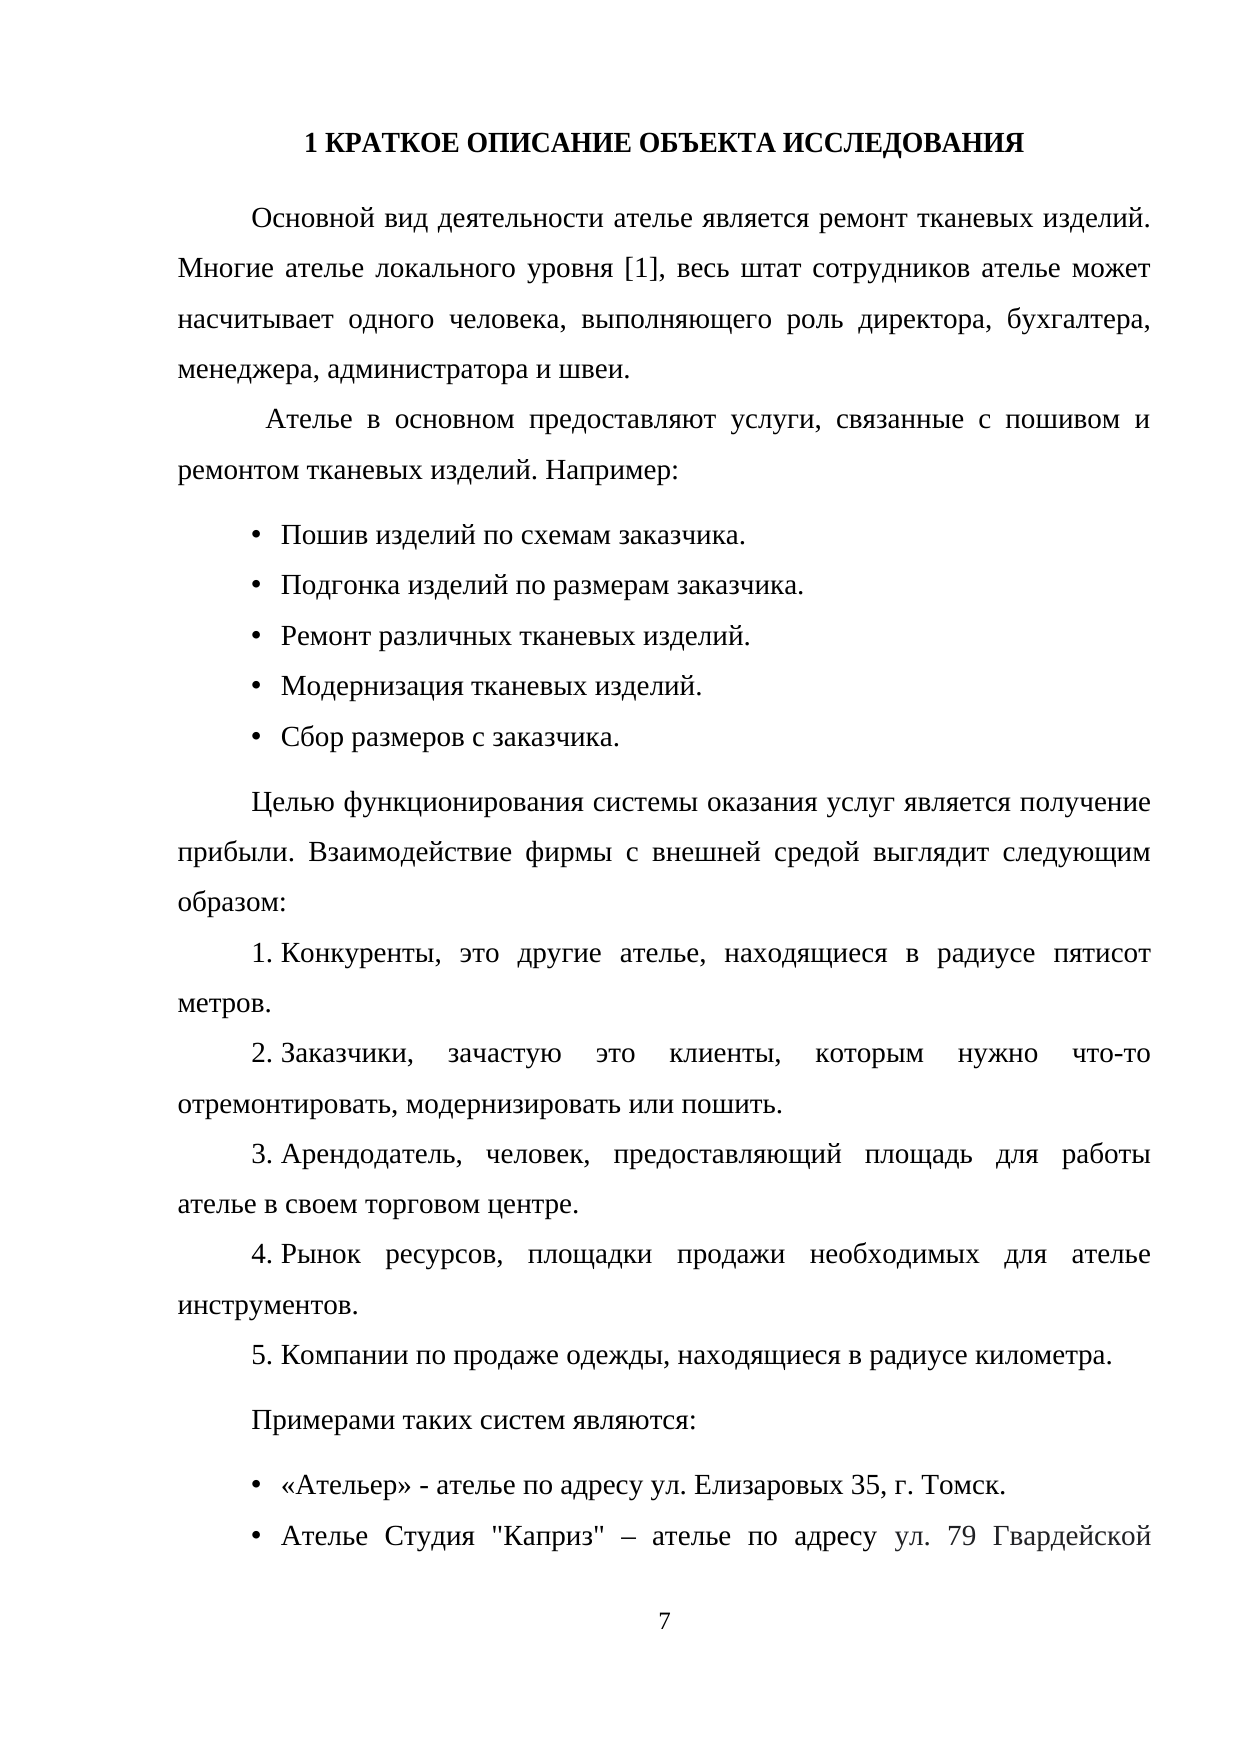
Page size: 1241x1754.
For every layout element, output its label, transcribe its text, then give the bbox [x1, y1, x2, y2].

text Примерами таких систем являются: [177, 1402, 1152, 1436]
list «Ательер» - ателье по адресу ул. Елизаровых 35, г. Томск. [177, 1467, 1152, 1501]
list Ремонт различных тканевых изделий. [177, 618, 1152, 651]
list Сбор размеров с заказчика. [177, 719, 1152, 752]
list Компании по продаже одежды, находящиеся в радиусе километра. [177, 1337, 1152, 1371]
list Рынок ресурсов, площадки продажи необходимых для ателье инструментов. [177, 1237, 1152, 1321]
list Модернизация тканевых изделий. [177, 668, 1152, 702]
list Конкуренты, это другие ателье, находящиеся в радиусе пятисот метров. [177, 935, 1152, 1019]
list Пошив изделий по схемам заказчика. [177, 517, 1152, 551]
text Основной вид деятельности ателье является ремонт тканевых изделий. Многие ателье локального уровня [1], весь штат сотрудников ателье может насчитывает одного человека, выполняющего роль директора, бухгалтера, менеджера, администратора и швеи. [177, 200, 1152, 385]
subtitle 1 КРАТКОЕ ОПИСАНИЕ ОБЪЕКТА ИССЛЕДОВАНИЯ [177, 125, 1152, 158]
list Подгонка изделий по размерам заказчика. [177, 567, 1152, 601]
list Арендодатель, человек, предоставляющий площадь для работы ателье в своем торговом центре. [177, 1136, 1152, 1220]
text Ателье в основном предоставляют услуги, связанные с пошивом и ремонтом тканевых изделий. Например: [177, 402, 1152, 485]
list Заказчики, зачастую это клиенты, которым нужно что-то отремонтировать, модернизировать или пошить. [177, 1035, 1152, 1119]
list Ателье Студия "Каприз" – ателье по адресу ул. 79 Гвардейской [177, 1518, 1152, 1552]
text Целью функционирования системы оказания услуг является получение прибыли. Взаимодействие фирмы с внешней средой выглядит следующим образом: [177, 784, 1152, 918]
